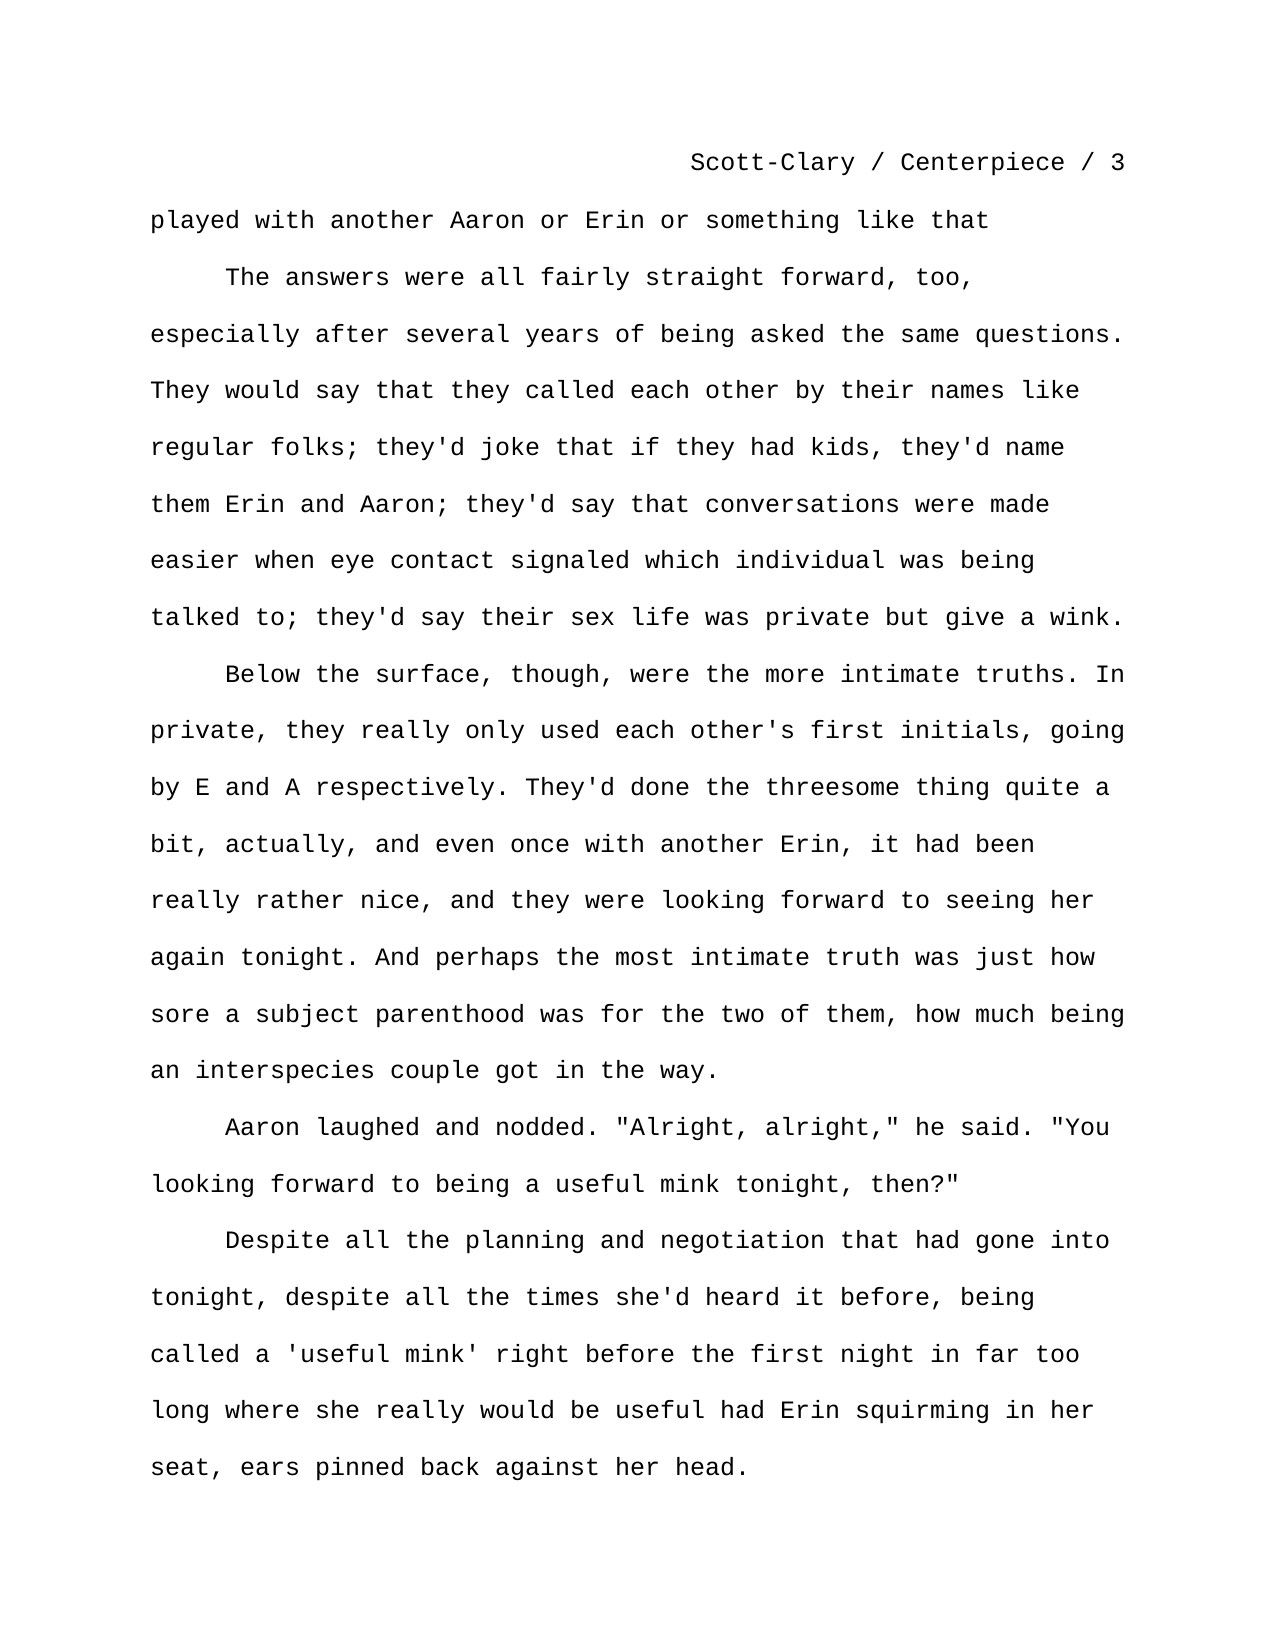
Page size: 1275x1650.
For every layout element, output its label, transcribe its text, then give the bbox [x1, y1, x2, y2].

text played with another Aaron or Erin or something like that [150, 208, 1125, 236]
text Aaron laughed and nodded. "Alright, alright," he said. "You looking forward to being a useful mink tonight, then?" [150, 1114, 1125, 1199]
text Despite all the planning and negotiation that had gone into tonight, despite all the times she'd heard it before, being called a 'useful mink' right before the first night in far too long where she really would be useful had Erin squirming in her seat, ears pinned back against her head. [150, 1228, 1125, 1483]
text The answers were all fairly straight forward, too, especially after several years of being asked the same questions. They would say that they called each other by their names like regular folks; they'd joke that if they had kids, they'd name them Erin and Aaron; they'd say that conversations were made easier when eye contact signaled which individual was being talked to; they'd say their sex life was private but give a wink. [150, 264, 1125, 633]
text Below the surface, though, were the more intimate truths. In private, they really only used each other's first initials, going by E and A respectively. They'd done the threesome thing quite a bit, actually, and even once with another Erin, it had been really rather nice, and they were looking forward to seeing her again tonight. And perhaps the most intimate truth was just how sore a subject parenthood was for the two of them, how much being an interspecies couple got in the way. [150, 661, 1125, 1086]
